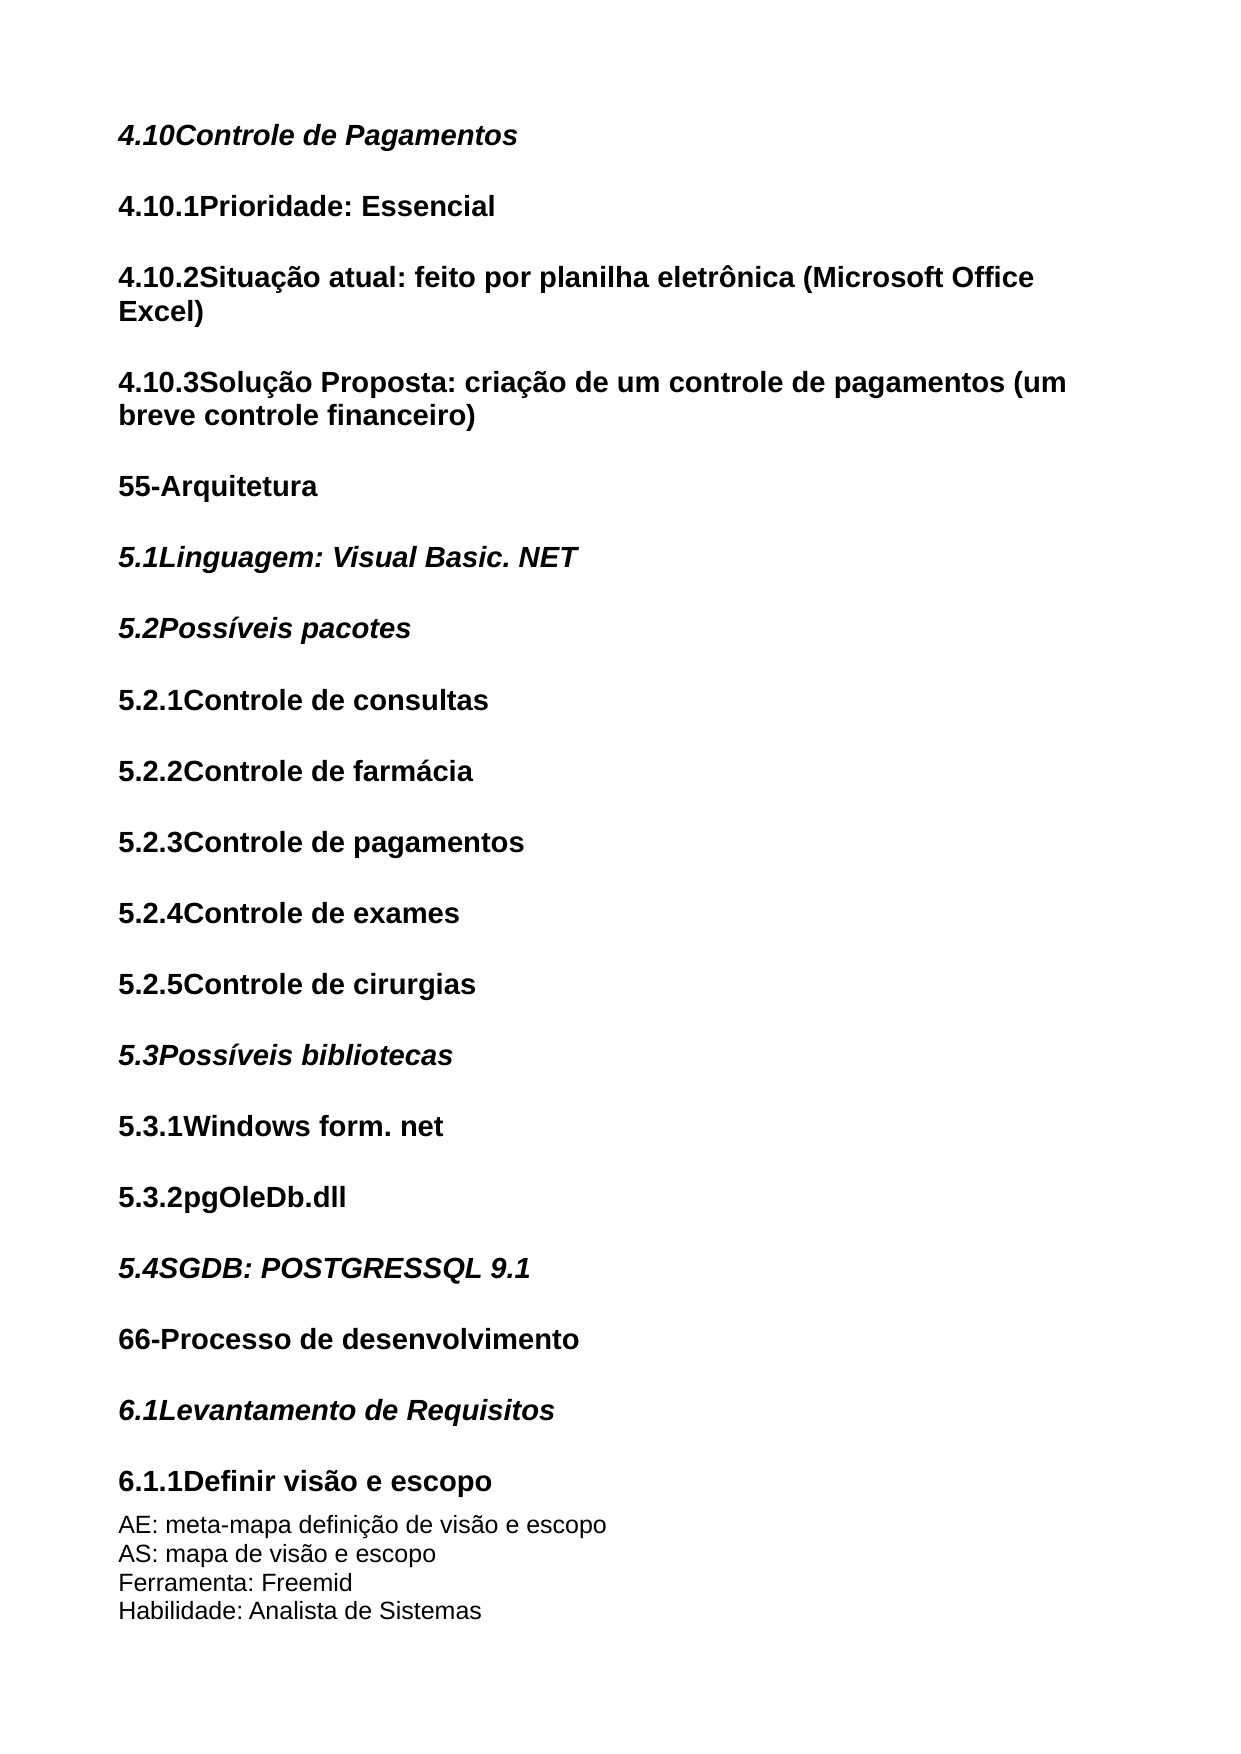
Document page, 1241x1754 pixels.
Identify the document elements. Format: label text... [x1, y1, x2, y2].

text AE: meta-mapa definição de visão e escopo [118, 1510, 1122, 1539]
text Ferramenta: Freemid [118, 1567, 1122, 1596]
subtitle Controle de exames [118, 896, 1122, 929]
text Habilidade: Analista de Sistemas [118, 1596, 1122, 1625]
subtitle Possíveis pacotes [118, 611, 1122, 645]
subtitle Solução Proposta: criação de um controle de pagamentos (um breve controle financeiro) [118, 365, 1122, 432]
subtitle Situação atual: feito por planilha eletrônica (Microsoft Office Excel) [118, 260, 1122, 327]
subtitle Possíveis bibliotecas [118, 1038, 1122, 1071]
subtitle 6-Processo de desenvolvimento [118, 1322, 1122, 1355]
subtitle Linguagem: Visual Basic. NET [118, 540, 1122, 574]
subtitle SGDB: POSTGRESSQL 9.1 [118, 1251, 1122, 1284]
subtitle Controle de pagamentos [118, 824, 1122, 858]
subtitle Prioridade: Essencial [118, 189, 1122, 223]
subtitle Definir visão e escopo [118, 1464, 1122, 1497]
subtitle Controle de consultas [118, 682, 1122, 716]
text AS: mapa de visão e escopo [118, 1539, 1122, 1567]
subtitle pgOleDb.dll [118, 1180, 1122, 1213]
subtitle Controle de farmácia [118, 753, 1122, 787]
subtitle Controle de Pagamentos [118, 118, 1122, 152]
subtitle Windows form. net [118, 1109, 1122, 1142]
subtitle 5-Arquitetura [118, 469, 1122, 503]
subtitle Controle de cirurgias [118, 967, 1122, 1000]
subtitle Levantamento de Requisitos [118, 1393, 1122, 1426]
